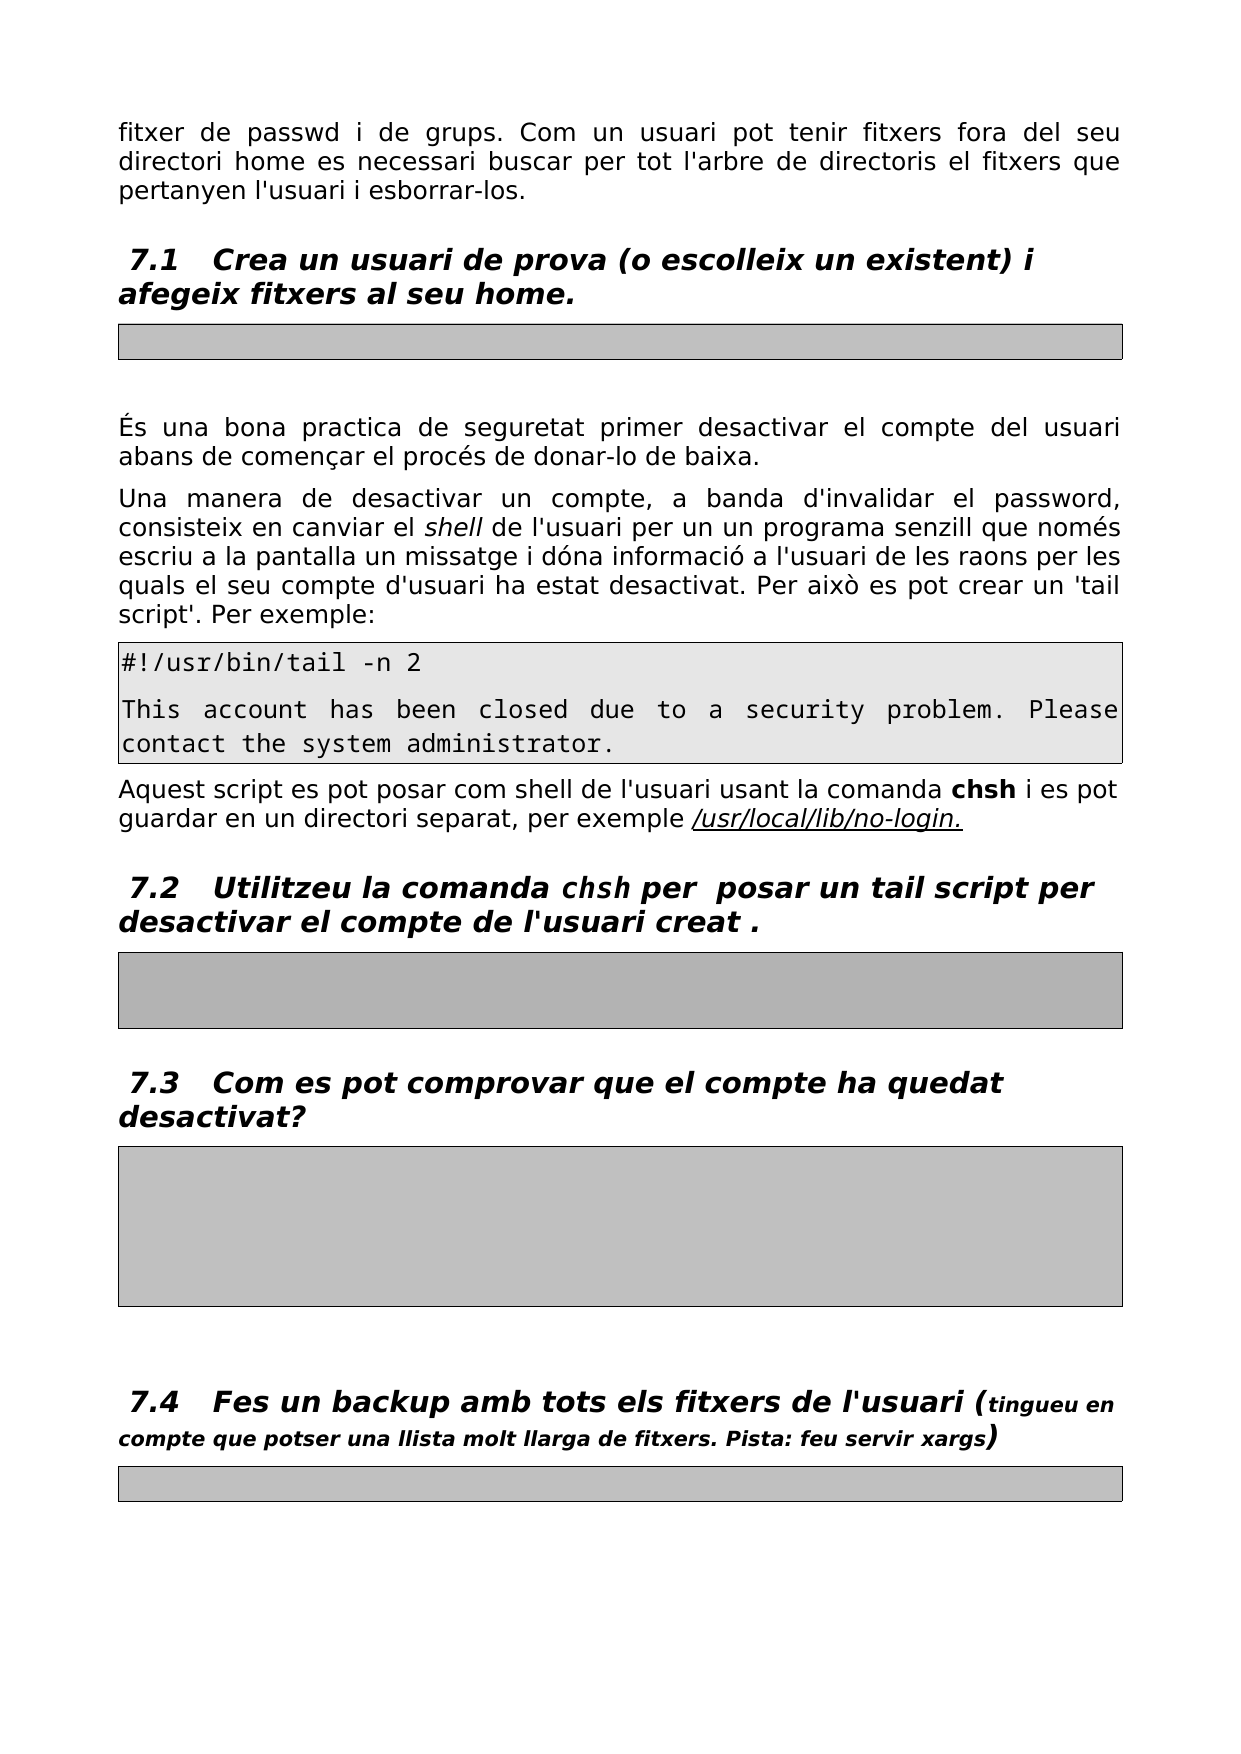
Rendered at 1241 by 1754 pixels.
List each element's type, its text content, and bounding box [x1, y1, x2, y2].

text #!/usr/bin/tail -n 2 [119, 643, 1122, 679]
subtitle Utilitzeu la comanda chsh per posar un tail script per desactivar el compte de l'usuari creat . [118, 871, 1122, 939]
text Aquest script es pot posar com shell de l'usuari usant la comanda chsh i es pot guardar en un directori separat, per exemple /usr/local/lib/no-login. [118, 775, 1122, 834]
subtitle Fes un backup amb tots els fitxers de l'usuari (tingueu en compte que potser una llista molt llarga de fitxers. Pista: feu servir xargs) [118, 1386, 1122, 1454]
text This account has been closed due to a security problem. Please contact the system administrator. [119, 689, 1122, 763]
subtitle Com es pot comprovar que el compte ha quedat desactivat? [118, 1066, 1122, 1134]
text fitxer de passwd i de grups. Com un usuari pot tenir fitxers fora del seu directori home es necessari buscar per tot l'arbre de directoris el fitxers que pertanyen l'usuari i esborrar-los. [118, 118, 1122, 206]
subtitle Crea un usuari de prova (o escolleix un existent) i afegeix fitxers al seu home. [118, 243, 1122, 311]
text Una manera de desactivar un compte, a banda d'invalidar el password, consisteix en canviar el shell de l'usuari per un un programa senzill que només escriu a la pantalla un missatge i dóna informació a l'usuari de les raons per les quals el seu compte d'usuari ha estat desactivat. Per això es pot crear un 'tail script'. Per exemple: [118, 484, 1122, 629]
text És una bona practica de seguretat primer desactivar el compte del usuari abans de començar el procés de donar-lo de baixa. [118, 413, 1122, 471]
